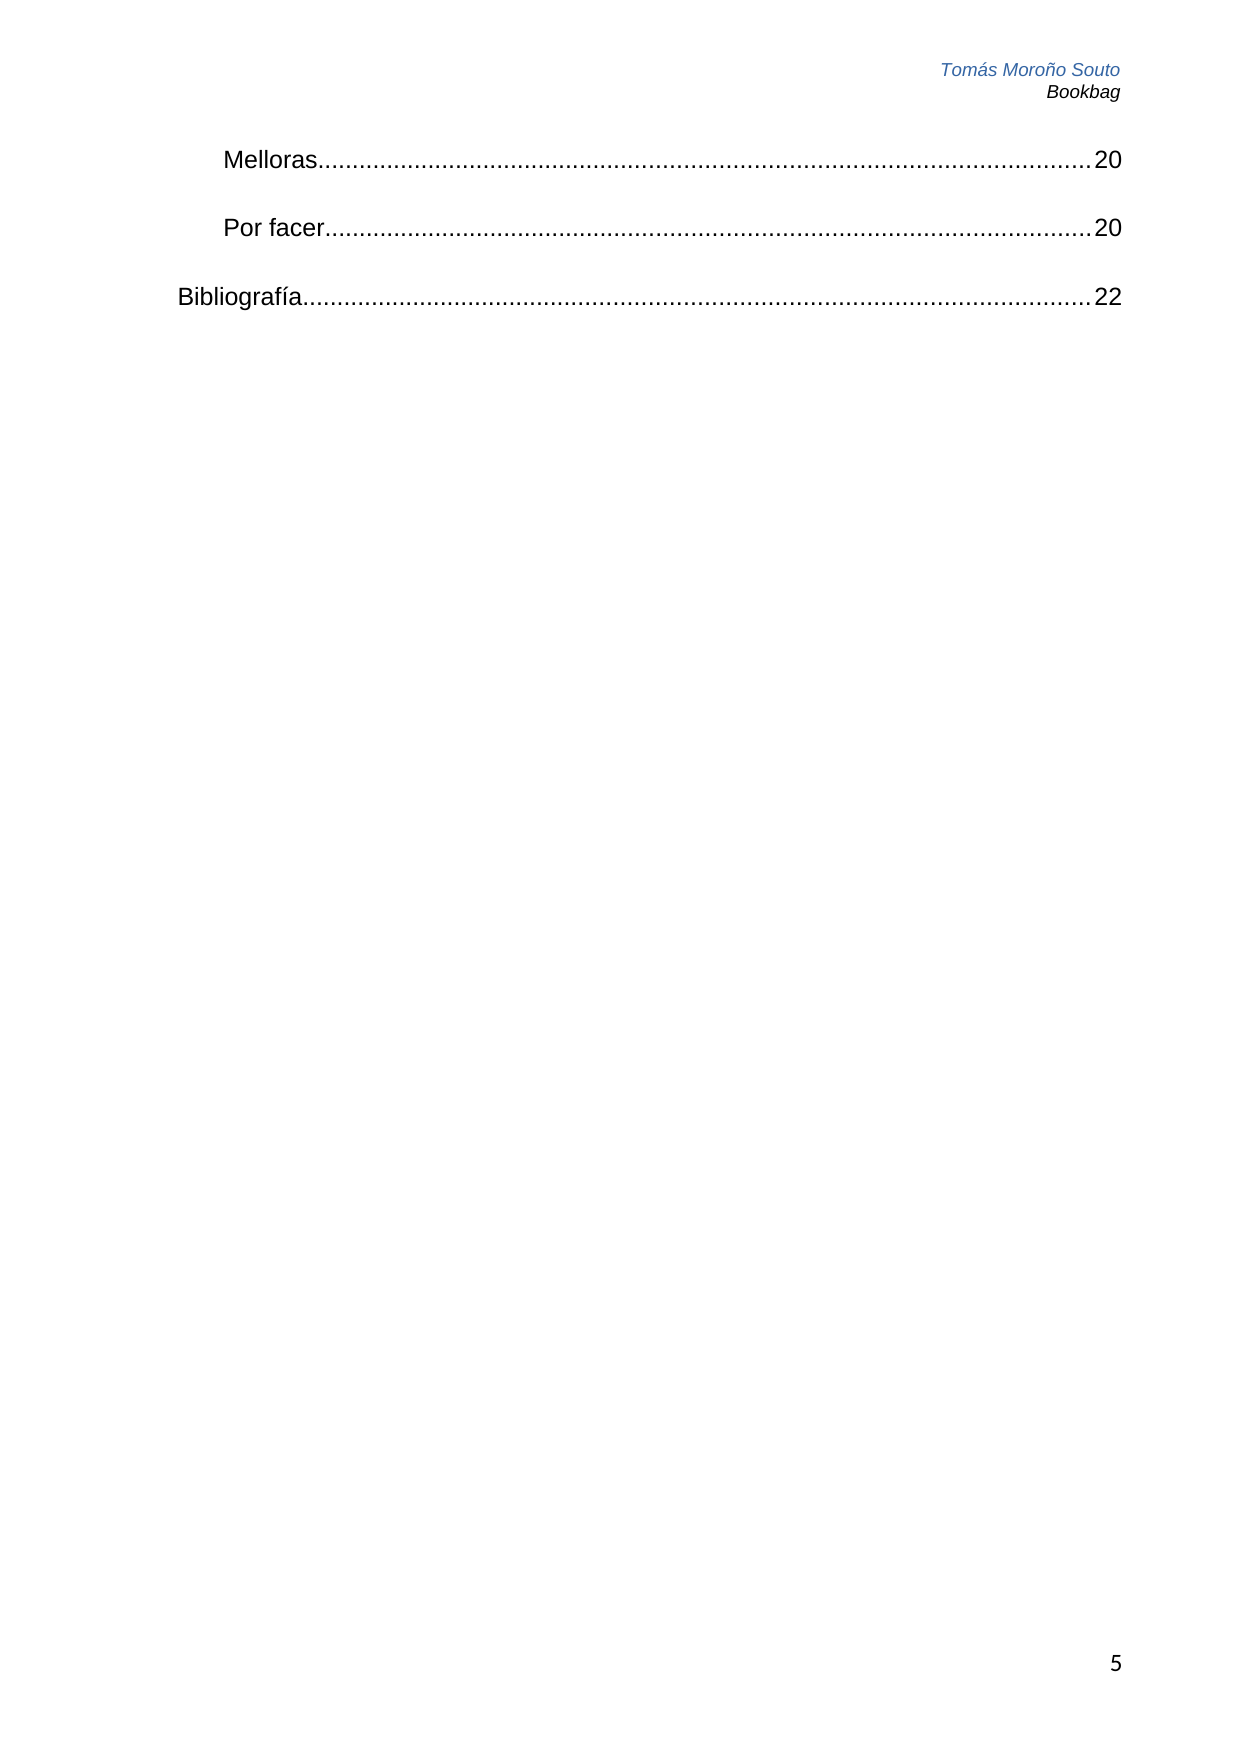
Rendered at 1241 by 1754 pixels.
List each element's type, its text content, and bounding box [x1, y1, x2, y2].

text Por facer 20 [223, 213, 1122, 242]
text Melloras 20 [223, 145, 1122, 174]
text Bibliografía 22 [177, 282, 1122, 310]
